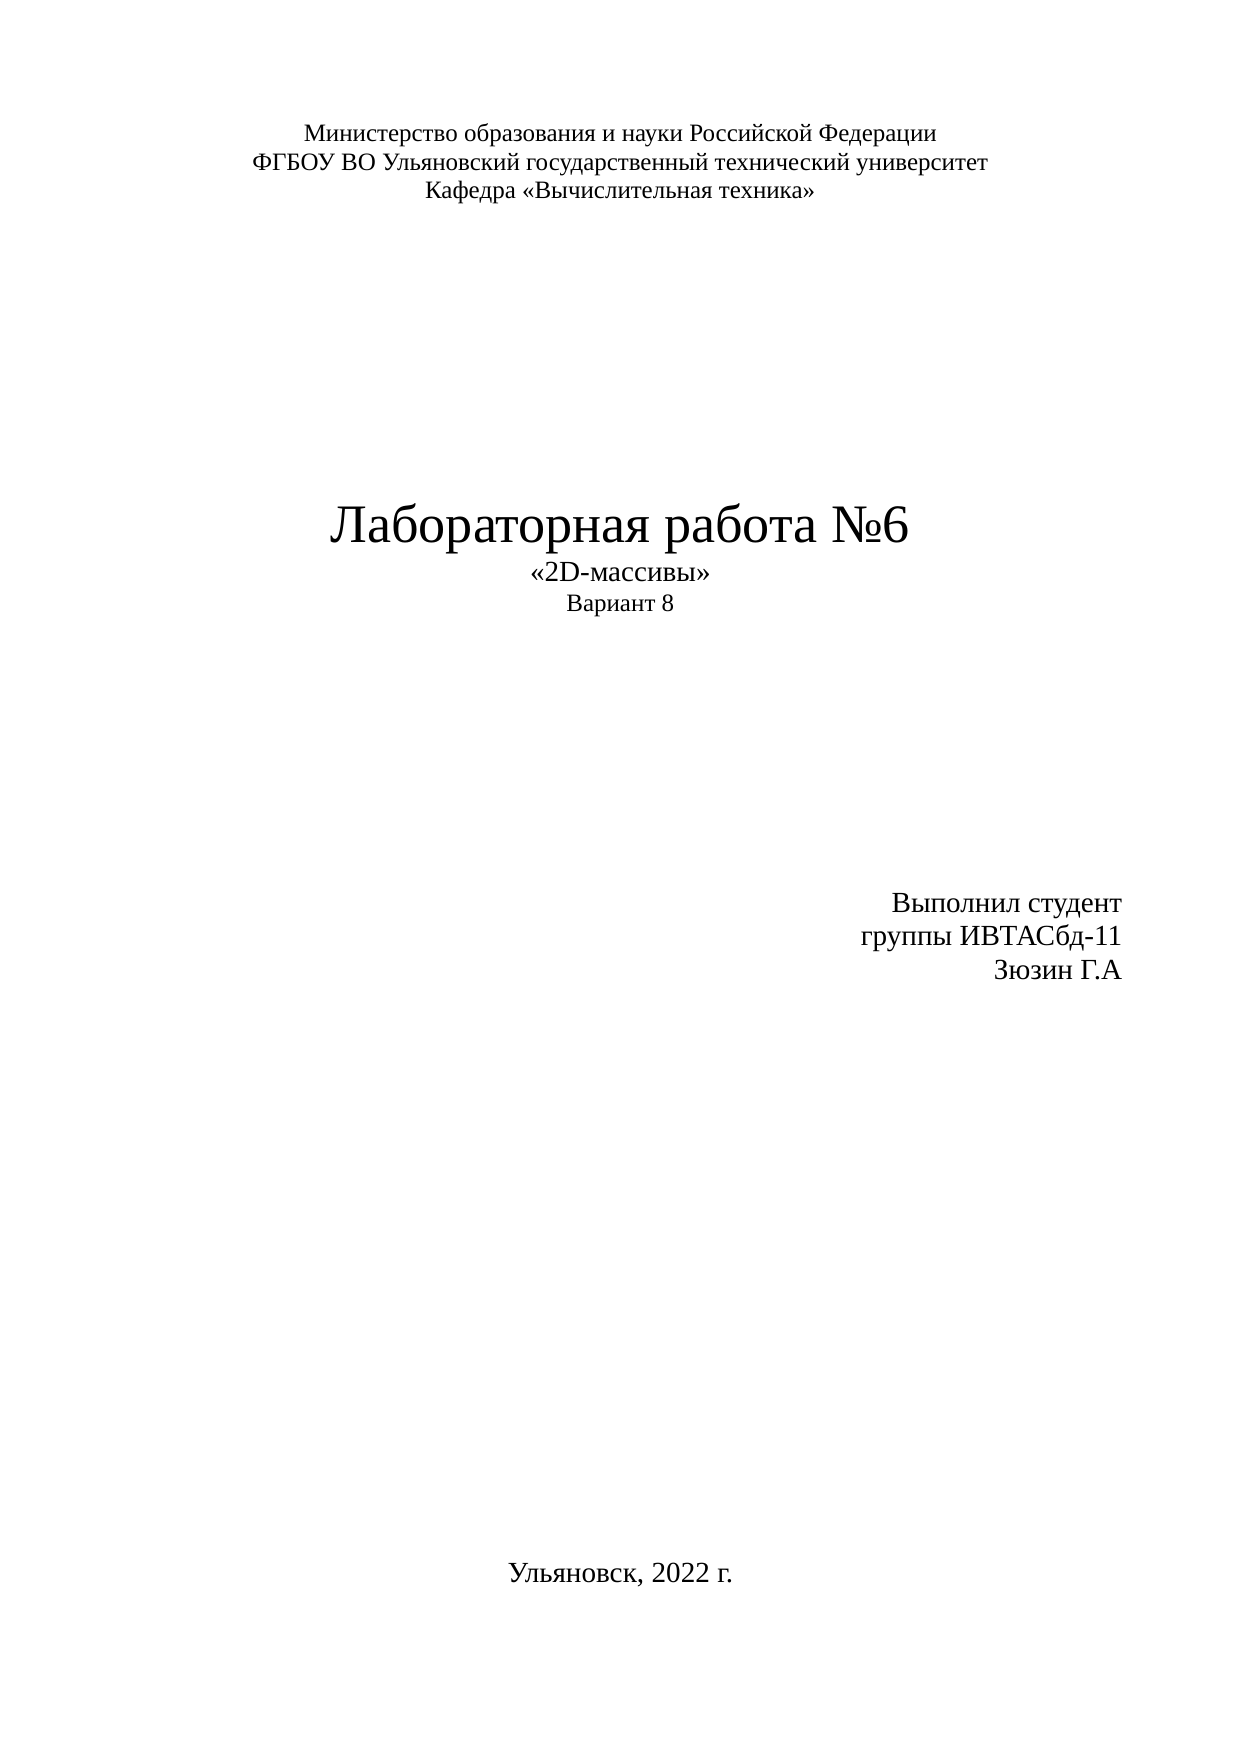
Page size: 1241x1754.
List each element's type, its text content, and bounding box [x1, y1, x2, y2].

text Министерство образования и науки Российской Федерации [118, 118, 1122, 147]
text Кафедра «Вычислительная техника» [118, 176, 1122, 204]
text Лабораторная работа №6 [118, 492, 1122, 554]
text Ульяновск, 2022 г. [118, 1556, 1122, 1589]
text Выполнил студент [118, 885, 1122, 918]
text Вариант 8 [118, 588, 1122, 616]
text «2D-массивы» [118, 554, 1122, 588]
text группы ИВТАСбд-11 [118, 918, 1122, 952]
text Зюзин Г.А [118, 952, 1122, 985]
text ФГБОУ ВО Ульяновский государственный технический университет [118, 147, 1122, 176]
